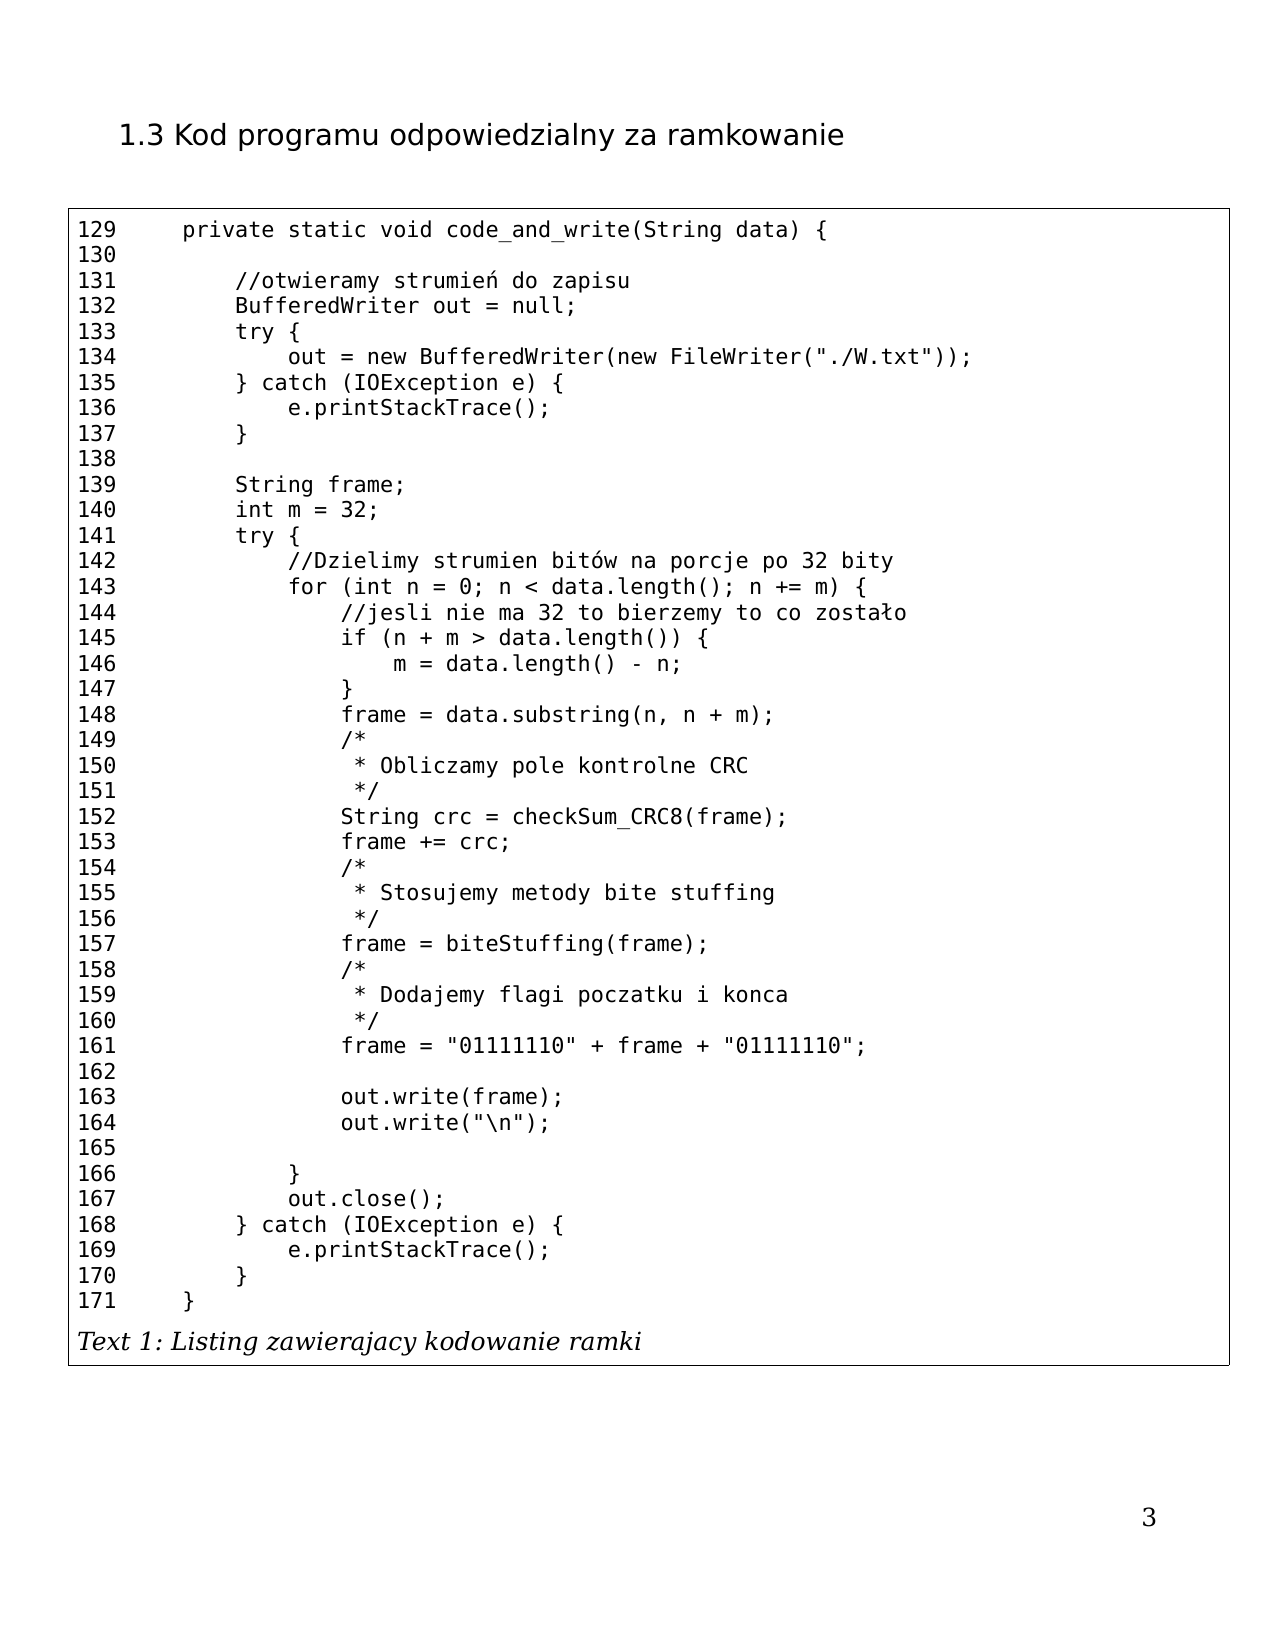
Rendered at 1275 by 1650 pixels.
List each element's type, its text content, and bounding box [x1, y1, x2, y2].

text 163 out.write(frame); [77, 1084, 1220, 1110]
subtitle [69, 209, 1229, 1365]
text 135 } catch (IOException e) { [77, 370, 1220, 395]
text 147 } [77, 676, 1220, 702]
text 168 } catch (IOException e) { [77, 1212, 1220, 1238]
text 160 */ [77, 1008, 1220, 1033]
text 145 if (n + m > data.length()) { [77, 625, 1220, 651]
text 157 frame = biteStuffing(frame); [77, 931, 1220, 957]
text 136 e.printStackTrace(); [77, 395, 1220, 421]
text 166 } [77, 1161, 1220, 1187]
text 167 out.close(); [77, 1187, 1220, 1212]
text 156 */ [77, 906, 1220, 931]
text 149 /* [77, 727, 1220, 753]
text 165 [77, 1136, 1220, 1161]
text 155 * Stosujemy metody bite stuffing [77, 880, 1220, 906]
text 132 BufferedWriter out = null; [77, 293, 1220, 319]
text 164 out.write("\n"); [77, 1110, 1220, 1136]
text 144 //jesli nie ma 32 to bierzemy to co zostało [77, 599, 1220, 625]
text 151 */ [77, 778, 1220, 804]
text 139 String frame; [77, 472, 1220, 497]
text 162 [77, 1059, 1220, 1084]
text 153 frame += crc; [77, 829, 1220, 855]
text 134 out = new BufferedWriter(new FileWriter("./W.txt")); [77, 344, 1220, 370]
text 161 frame = "01111110" + frame + "01111110"; [77, 1033, 1220, 1059]
text 158 /* [77, 957, 1220, 982]
text 138 [77, 446, 1220, 472]
text 131 //otwieramy strumień do zapisu [77, 268, 1220, 293]
text 140 int m = 32; [77, 497, 1220, 523]
text Text 1: Listing zawierajacy kodowanie ramki [77, 1327, 1220, 1356]
text 142 //Dzielimy strumien bitów na porcje po 32 bity [77, 548, 1220, 574]
text 141 try { [77, 523, 1220, 548]
text 150 * Obliczamy pole kontrolne CRC [77, 753, 1220, 778]
text 169 e.printStackTrace(); [77, 1238, 1220, 1263]
text 130 [77, 242, 1220, 268]
text 148 frame = data.substring(n, n + m); [77, 702, 1220, 727]
text 154 /* [77, 855, 1220, 880]
text 133 try { [77, 319, 1220, 344]
text 171 } [77, 1289, 1220, 1314]
text 143 for (int n = 0; n < data.length(); n += m) { [77, 574, 1220, 599]
text 146 m = data.length() - n; [77, 651, 1220, 676]
text 137 } [77, 421, 1220, 446]
subtitle 1.3 Kod programu odpowiedzialny za ramkowanie [118, 118, 1157, 152]
text 129 private static void code_and_write(String data) { [77, 217, 1220, 242]
text 159 * Dodajemy flagi poczatku i konca [77, 982, 1220, 1008]
text 170 } [77, 1263, 1220, 1289]
text 152 String crc = checkSum_CRC8(frame); [77, 804, 1220, 829]
